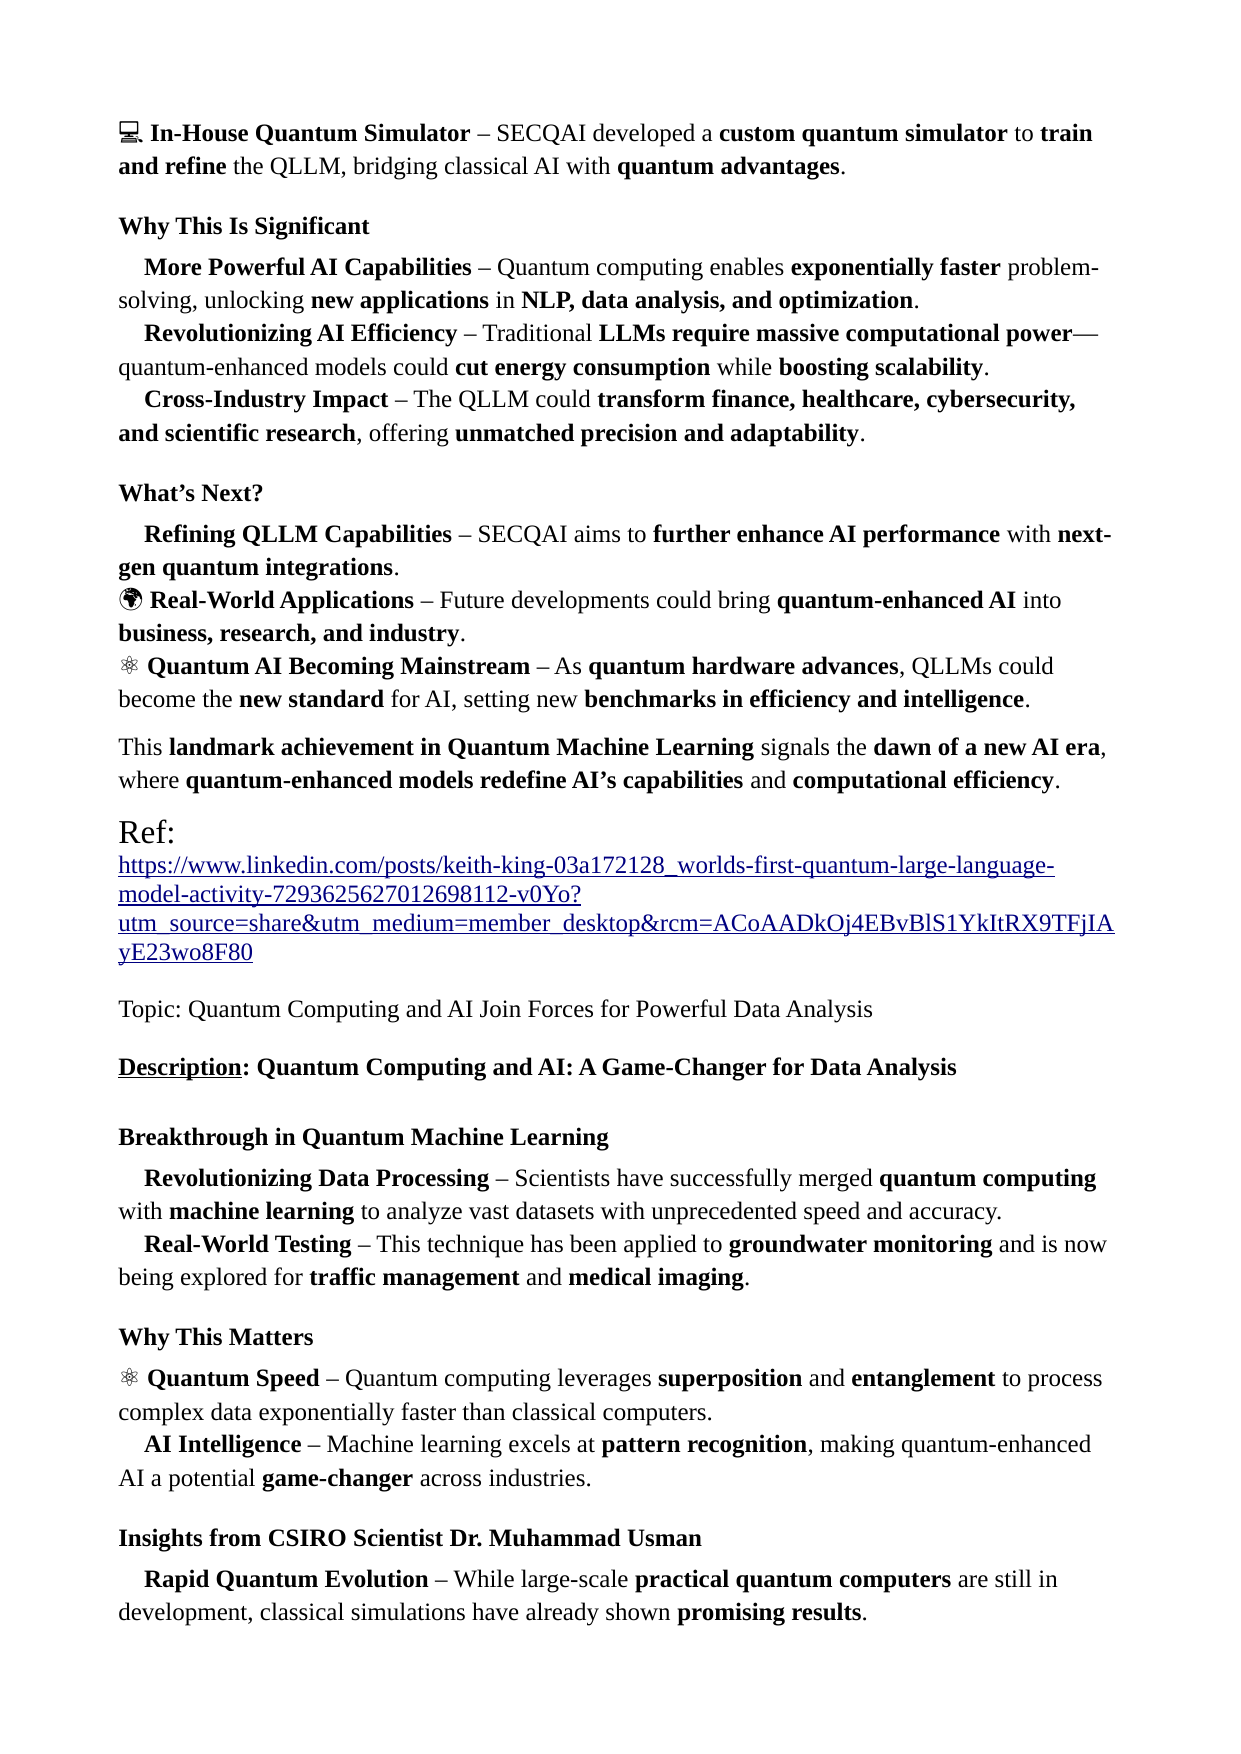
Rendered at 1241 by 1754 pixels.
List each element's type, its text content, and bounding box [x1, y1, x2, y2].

subtitle Why This Is Significant [118, 211, 1122, 240]
text 🔹 Revolutionizing Data Processing – Scientists have successfully merged quantum computing with machine learning to analyze vast datasets with unprecedented speed and accuracy. 🔹 Real-World Testing – This technique has been applied to groundwater monitoring and is now being explored for traffic management and medical imaging. [118, 1163, 1122, 1291]
text 🚀 More Powerful AI Capabilities – Quantum computing enables exponentially faster problem-solving, unlocking new applications in NLP, data analysis, and optimization. 🔋 Revolutionizing AI Efficiency – Traditional LLMs require massive computational power—quantum-enhanced models could cut energy consumption while boosting scalability. 🏦 Cross-Industry Impact – The QLLM could transform finance, healthcare, cybersecurity, and scientific research, offering unmatched precision and adaptability. [118, 252, 1122, 446]
text 🧠 Rapid Quantum Evolution – While large-scale practical quantum computers are still in development, classical simulations have already shown promising results. [118, 1564, 1122, 1626]
text This landmark achievement in Quantum Machine Learning signals the dawn of a new AI era, where quantum-enhanced models redefine AI’s capabilities and computational efficiency. [118, 732, 1122, 793]
subtitle Breakthrough in Quantum Machine Learning [118, 1122, 1122, 1151]
text ⚛️ Quantum Speed – Quantum computing leverages superposition and entanglement to process complex data exponentially faster than classical computers. 🤖 AI Intelligence – Machine learning excels at pattern recognition, making quantum-enhanced AI a potential game-changer across industries. [118, 1363, 1122, 1491]
text Ref: https://www.linkedin.com/posts/keith-king-03a172128_worlds-first-quantum-large-language-model-activity-7293625627012698112-v0Yo?utm_source=share&utm_medium=member_desktop&rcm=ACoAADkOj4EBvBlS1YkItRX9TFjIAyE23wo8F80 Topic: Quantum Computing and AI Join Forces for Powerful Data Analysis Description: Quantum Computing and AI: A Game-Changer for Data Analysis [118, 812, 1122, 1109]
text 💻 In-House Quantum Simulator – SECQAI developed a custom quantum simulator to train and refine the QLLM, bridging classical AI with quantum advantages. [118, 118, 1122, 180]
subtitle Why This Matters [118, 1322, 1122, 1351]
text 🔬 Refining QLLM Capabilities – SECQAI aims to further enhance AI performance with next-gen quantum integrations. 🌍 Real-World Applications – Future developments could bring quantum-enhanced AI into business, research, and industry. ⚛️ Quantum AI Becoming Mainstream – As quantum hardware advances, QLLMs could become the new standard for AI, setting new benchmarks in efficiency and intelligence. [118, 519, 1122, 713]
subtitle Insights from CSIRO Scientist Dr. Muhammad Usman [118, 1523, 1122, 1551]
subtitle What’s Next? [118, 478, 1122, 506]
